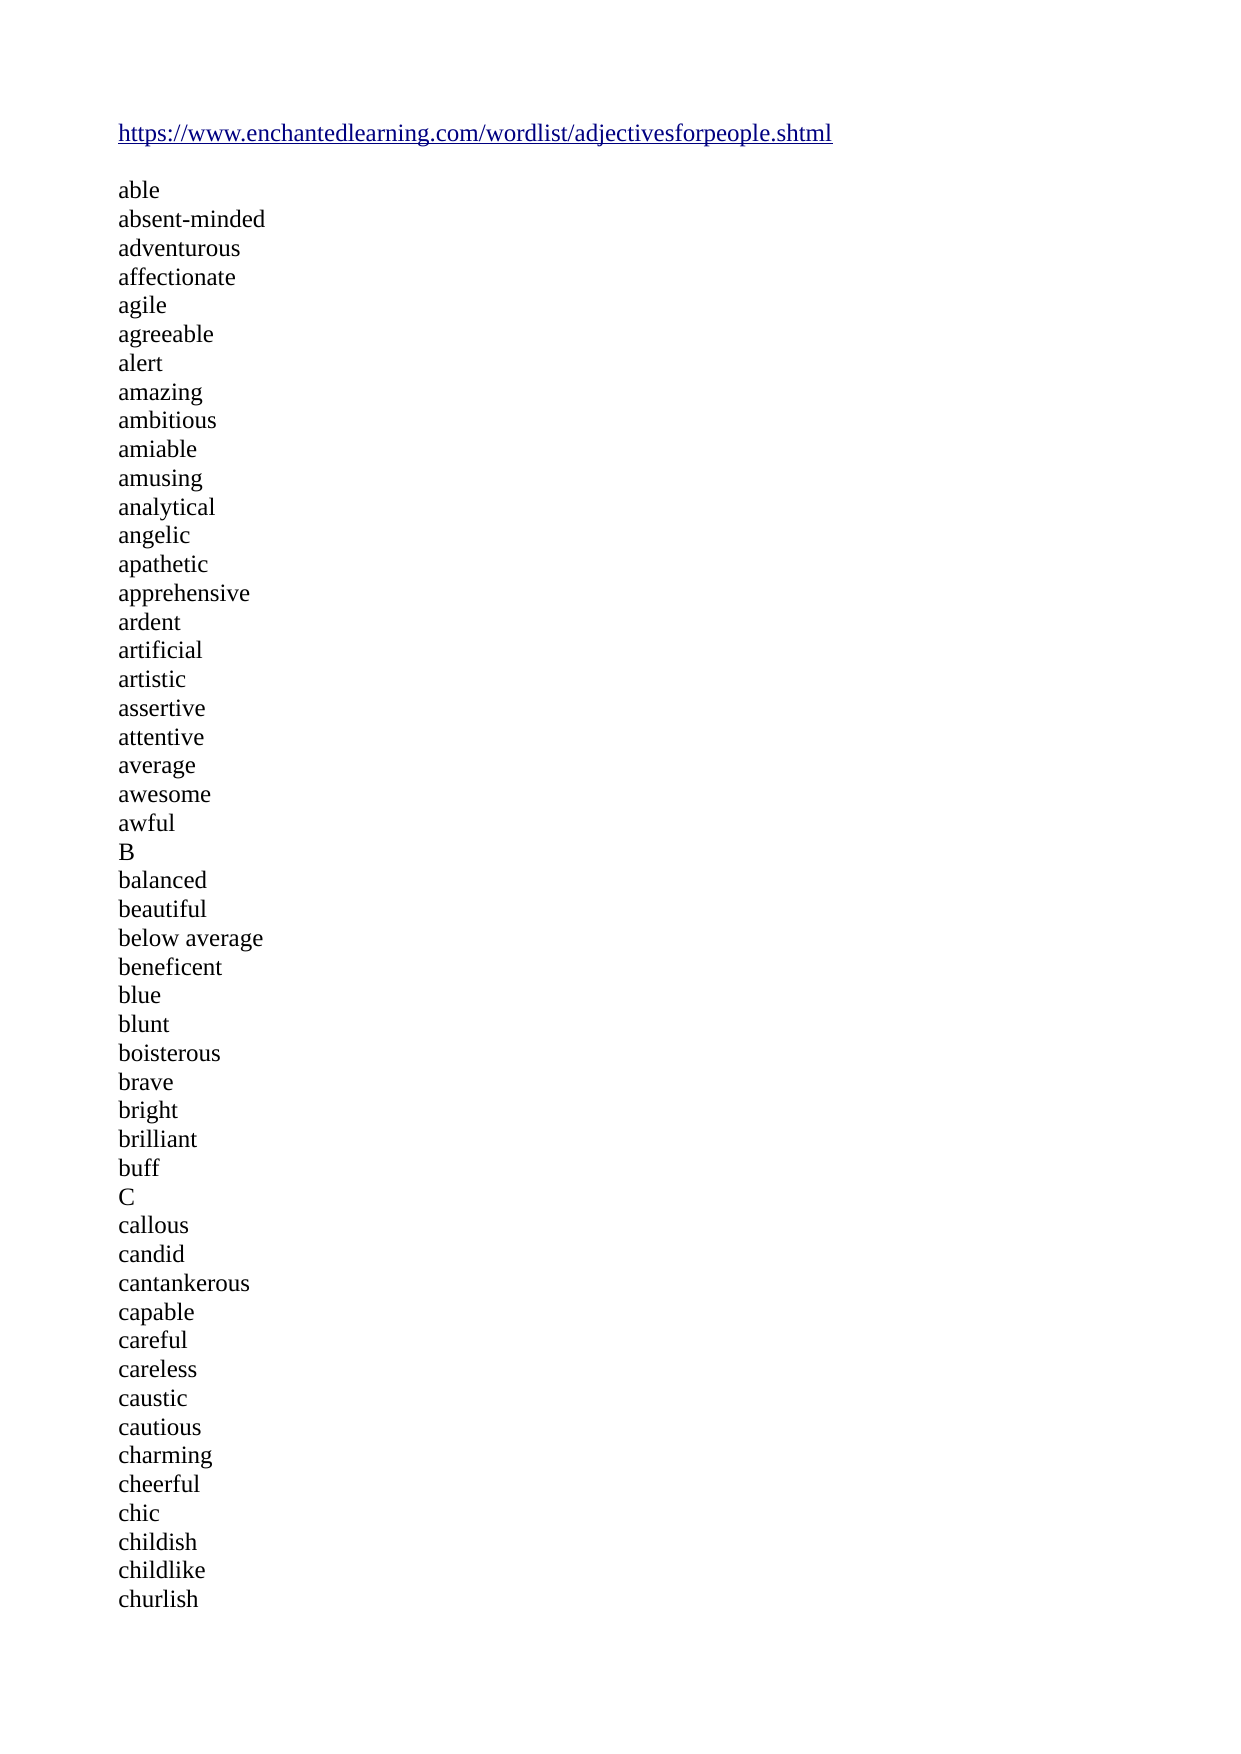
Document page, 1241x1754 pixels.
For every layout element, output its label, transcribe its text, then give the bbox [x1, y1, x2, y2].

text assertive [118, 693, 1122, 722]
text apprehensive [118, 578, 1122, 607]
text ardent [118, 607, 1122, 636]
text buff [118, 1153, 1122, 1182]
text careful [118, 1326, 1122, 1354]
text caustic [118, 1383, 1122, 1412]
text adventurous [118, 233, 1122, 262]
text able [118, 176, 1122, 204]
text amusing [118, 463, 1122, 492]
text balanced [118, 866, 1122, 894]
text beautiful [118, 894, 1122, 923]
text agreeable [118, 319, 1122, 348]
text childish [118, 1527, 1122, 1556]
text alert [118, 348, 1122, 377]
text capable [118, 1297, 1122, 1326]
text cheerful [118, 1469, 1122, 1498]
text brilliant [118, 1124, 1122, 1153]
text cautious [118, 1412, 1122, 1441]
text apathetic [118, 549, 1122, 578]
text attentive [118, 722, 1122, 751]
text cantankerous [118, 1268, 1122, 1297]
text boisterous [118, 1038, 1122, 1067]
text churlish [118, 1584, 1122, 1613]
text angelic [118, 521, 1122, 549]
text beneficent [118, 952, 1122, 981]
text childlike [118, 1556, 1122, 1584]
text awful [118, 808, 1122, 837]
text agile [118, 291, 1122, 319]
text https://www.enchantedlearning.com/wordlist/adjectivesforpeople.shtml [118, 118, 1122, 147]
text affectionate [118, 262, 1122, 291]
text callous [118, 1211, 1122, 1239]
text bright [118, 1096, 1122, 1124]
text blunt [118, 1009, 1122, 1038]
text brave [118, 1067, 1122, 1096]
text B [118, 837, 1122, 866]
text candid [118, 1239, 1122, 1268]
text awesome [118, 779, 1122, 808]
text artificial [118, 636, 1122, 664]
text artistic [118, 664, 1122, 693]
text ambitious [118, 406, 1122, 434]
text amazing [118, 377, 1122, 406]
text average [118, 751, 1122, 779]
text charming [118, 1441, 1122, 1469]
text analytical [118, 492, 1122, 521]
text amiable [118, 434, 1122, 463]
text careless [118, 1354, 1122, 1383]
text chic [118, 1498, 1122, 1527]
text C [118, 1182, 1122, 1211]
text blue [118, 981, 1122, 1009]
text absent-minded [118, 204, 1122, 233]
text below average [118, 923, 1122, 952]
